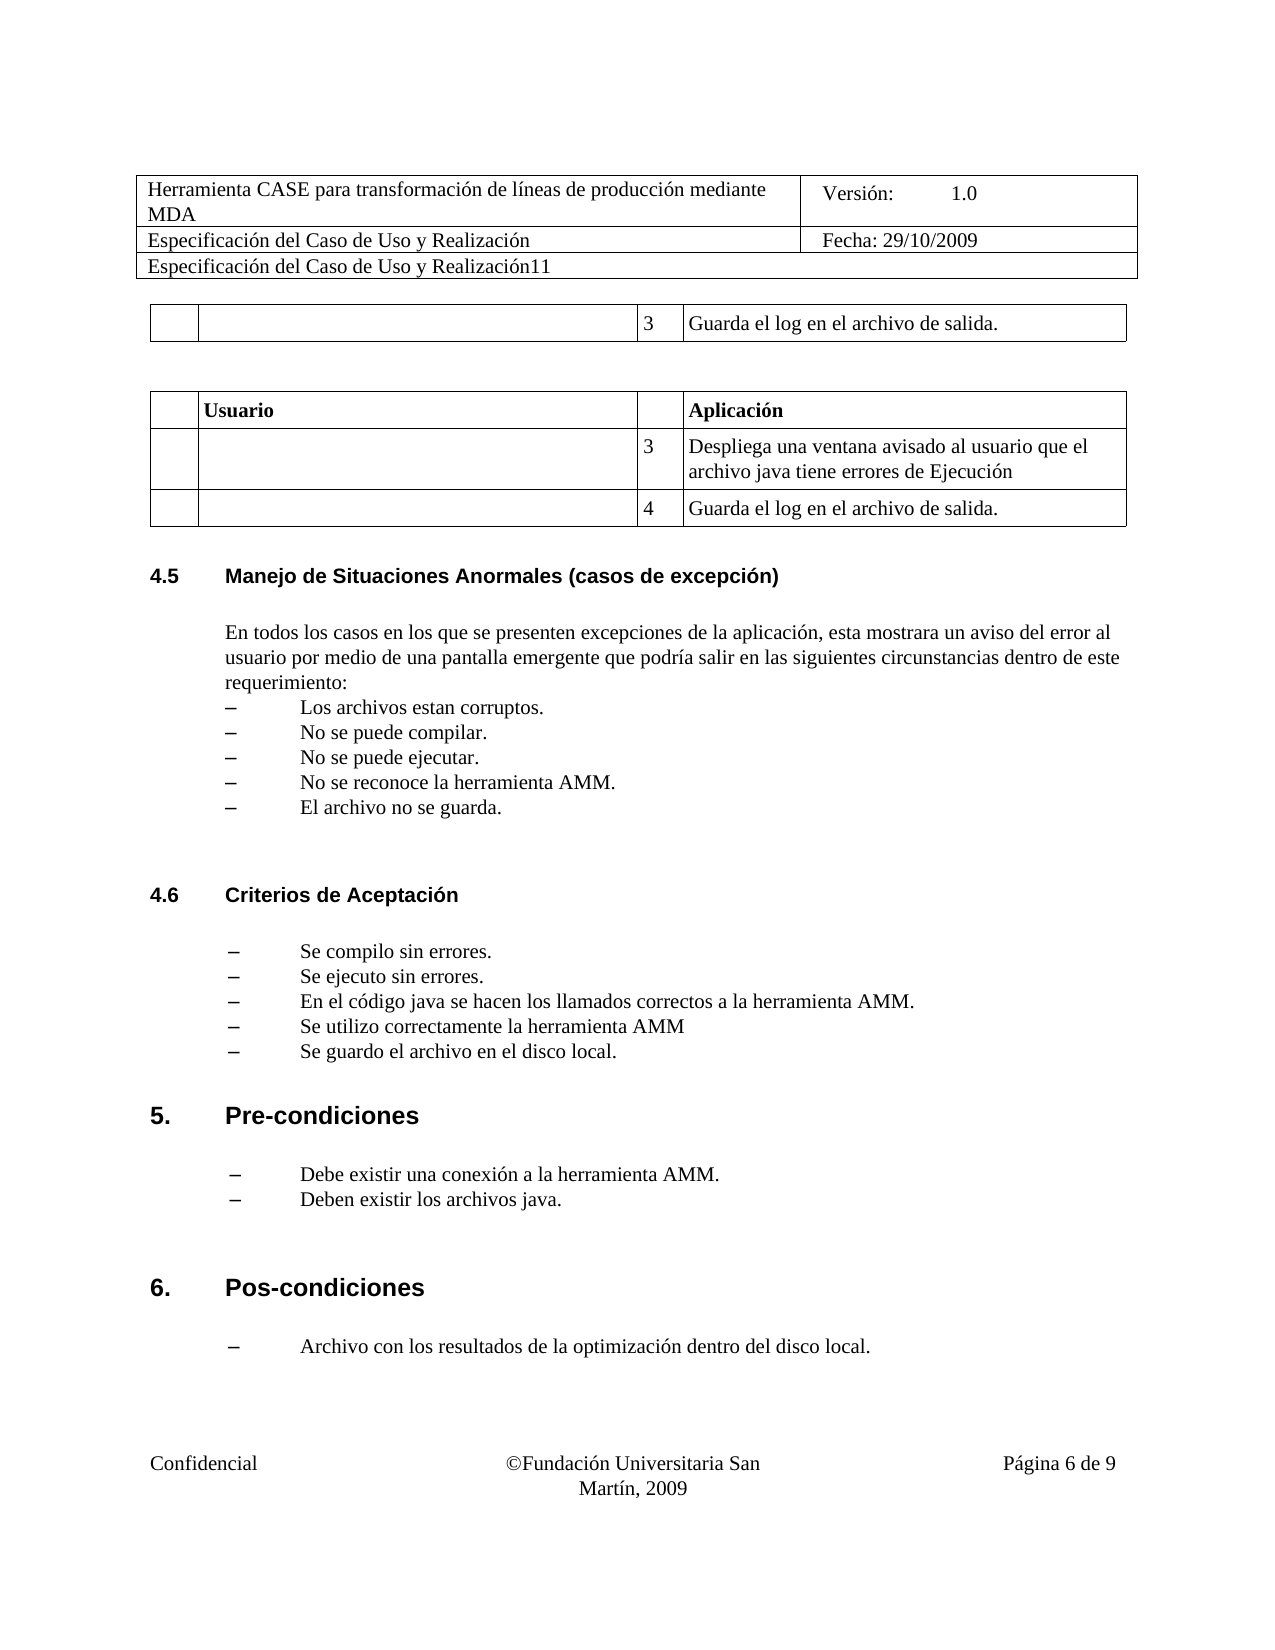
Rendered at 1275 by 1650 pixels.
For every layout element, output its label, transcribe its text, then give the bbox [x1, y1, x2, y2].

list Se ejecuto sin errores. [228, 963, 1125, 988]
table_cell [151, 490, 198, 526]
table_cell 3 [638, 305, 683, 341]
table_cell Guarda el log en el archivo de salida. [684, 305, 1126, 341]
subtitle Manejo de Situaciones Anormales (casos de excepción) [150, 563, 1125, 588]
table_header [151, 392, 198, 427]
table_header [638, 392, 683, 427]
table_header Aplicación [684, 392, 1126, 427]
list Debe existir una conexión a la herramienta AMM. [229, 1161, 1125, 1186]
list El archivo no se guarda. [225, 794, 1125, 819]
list Archivo con los resultados de la optimización dentro del disco local. [228, 1333, 1125, 1358]
list Deben existir los archivos java. [229, 1186, 1125, 1211]
table_cell 4 [638, 490, 683, 526]
list Se utilizo correctamente la herramienta AMM [228, 1013, 1125, 1038]
subtitle Criterios de Aceptación [150, 882, 1125, 907]
table_cell [199, 490, 637, 526]
subtitle Pre-condiciones [150, 1101, 1125, 1129]
list No se reconoce la herramienta AMM. [225, 769, 1125, 794]
list En el código java se hacen los llamados correctos a la herramienta AMM. [228, 988, 1125, 1013]
list Se compilo sin errores. [228, 938, 1125, 963]
subtitle Pos-condiciones [150, 1273, 1125, 1302]
table_cell [199, 429, 637, 489]
table_cell [199, 305, 637, 341]
text En todos los casos en los que se presenten excepciones de la aplicación, esta mostrara un aviso del error al usuario por medio de una pantalla emergente que podría salir en las siguientes circunstancias dentro de este requerimiento: [225, 619, 1125, 694]
table_cell Guarda el log en el archivo de salida. [684, 490, 1126, 526]
list Los archivos estan corruptos. [225, 694, 1125, 719]
table_cell [151, 429, 198, 489]
list Se guardo el archivo en el disco local. [228, 1038, 1125, 1063]
table_header Usuario [199, 392, 637, 427]
table_cell Despliega una ventana avisado al usuario que el archivo java tiene errores de Ejecución [684, 429, 1126, 489]
table_cell 3 [638, 429, 683, 489]
table_cell [151, 305, 198, 341]
list No se puede compilar. [225, 719, 1125, 744]
list No se puede ejecutar. [225, 744, 1125, 769]
